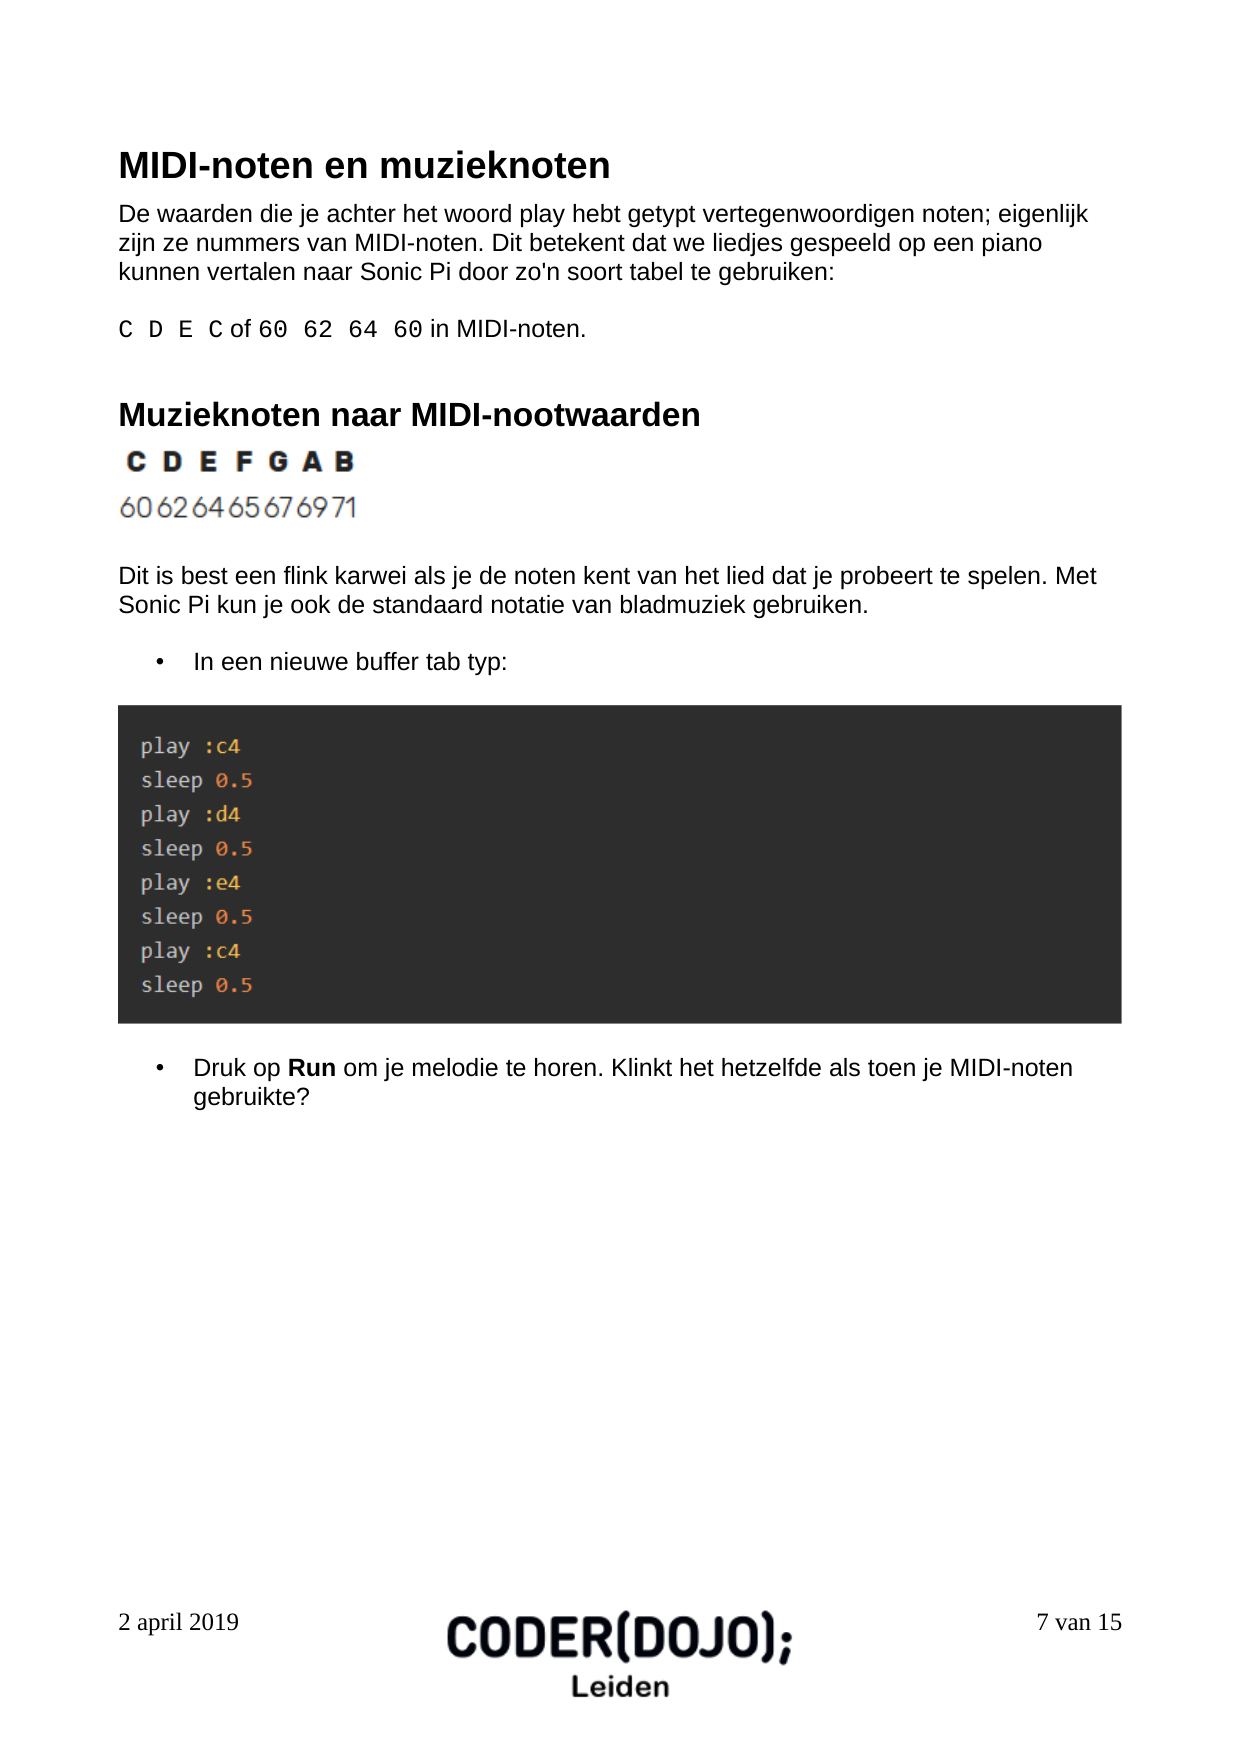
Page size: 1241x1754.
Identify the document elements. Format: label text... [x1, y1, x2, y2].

text C D E C of 60 62 64 60 in MIDI-noten. [118, 314, 1122, 345]
list In een nieuwe buffer tab typ: [156, 647, 1122, 676]
picture [118, 704, 1123, 1025]
text De waarden die je achter het woord play hebt getypt vertegenwoordigen noten; eigenlijk zijn ze nummers van MIDI-noten. Dit betekent dat we liedjes gespeeld op een piano kunnen vertalen naar Sonic Pi door zo'n soort tabel te gebruiken: [118, 199, 1122, 286]
picture [118, 446, 359, 524]
subtitle MIDI-noten en muzieknoten [118, 143, 1122, 187]
list Druk op Run om je melodie te horen. Klinkt het hetzelfde als toen je MIDI-noten gebruikte? [156, 1053, 1122, 1111]
picture [445, 1608, 795, 1700]
subtitle Muzieknoten naar MIDI-nootwaarden [118, 395, 1122, 433]
text Dit is best een flink karwei als je de noten kent van het lied dat je probeert te spelen. Met Sonic Pi kun je ook de standaard notatie van bladmuziek gebruiken. [118, 561, 1122, 618]
